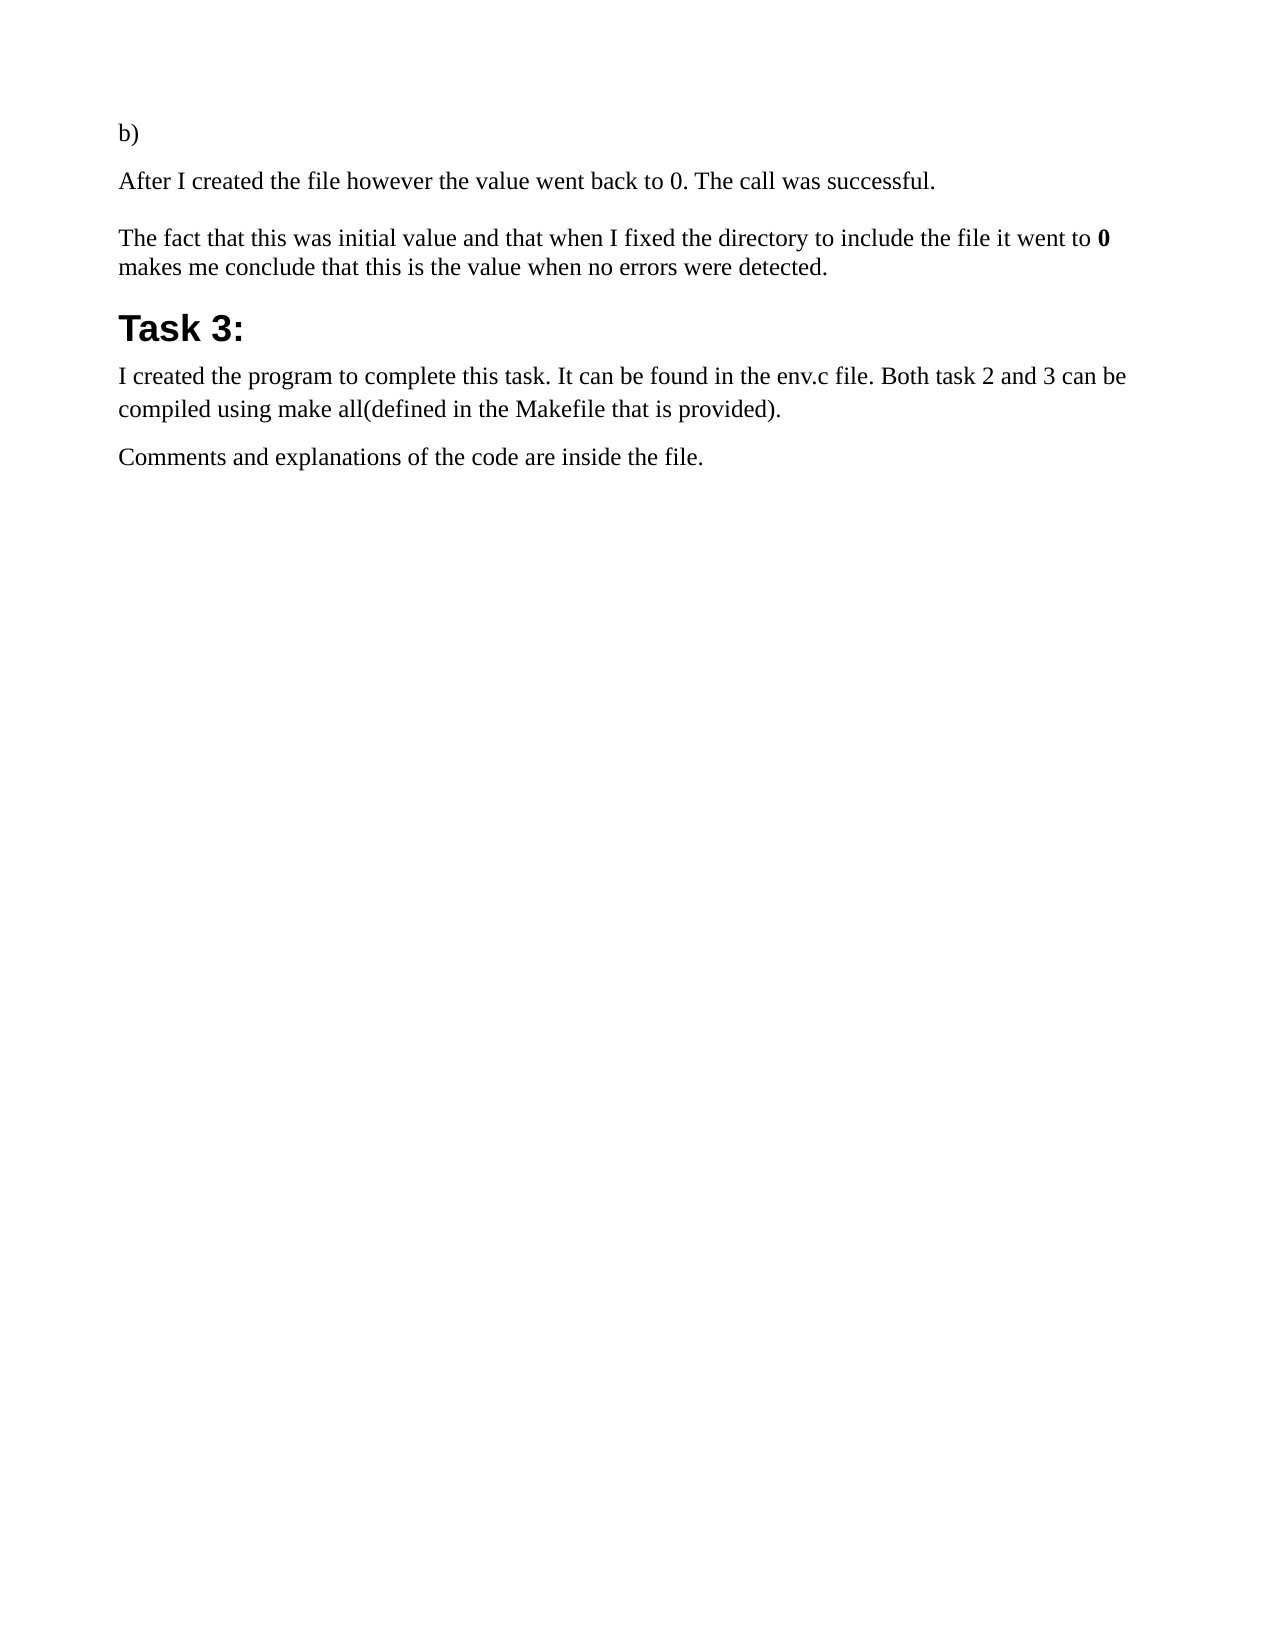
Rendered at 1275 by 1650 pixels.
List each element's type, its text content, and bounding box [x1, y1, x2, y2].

text b) [118, 118, 1157, 147]
text Comments and explanations of the code are inside the file. [118, 442, 1157, 471]
text The fact that this was initial value and that when I fixed the directory to include the file it went to 0 makes me conclude that this is the value when no errors were detected. [118, 223, 1157, 281]
subtitle Task 3: [118, 306, 1157, 349]
text I created the program to complete this task. It can be found in the env.c file. Both task 2 and 3 can be compiled using make all(defined in the Makefile that is provided). [118, 361, 1157, 423]
text After I created the file however the value went back to 0. The call was successful. [118, 166, 1157, 194]
